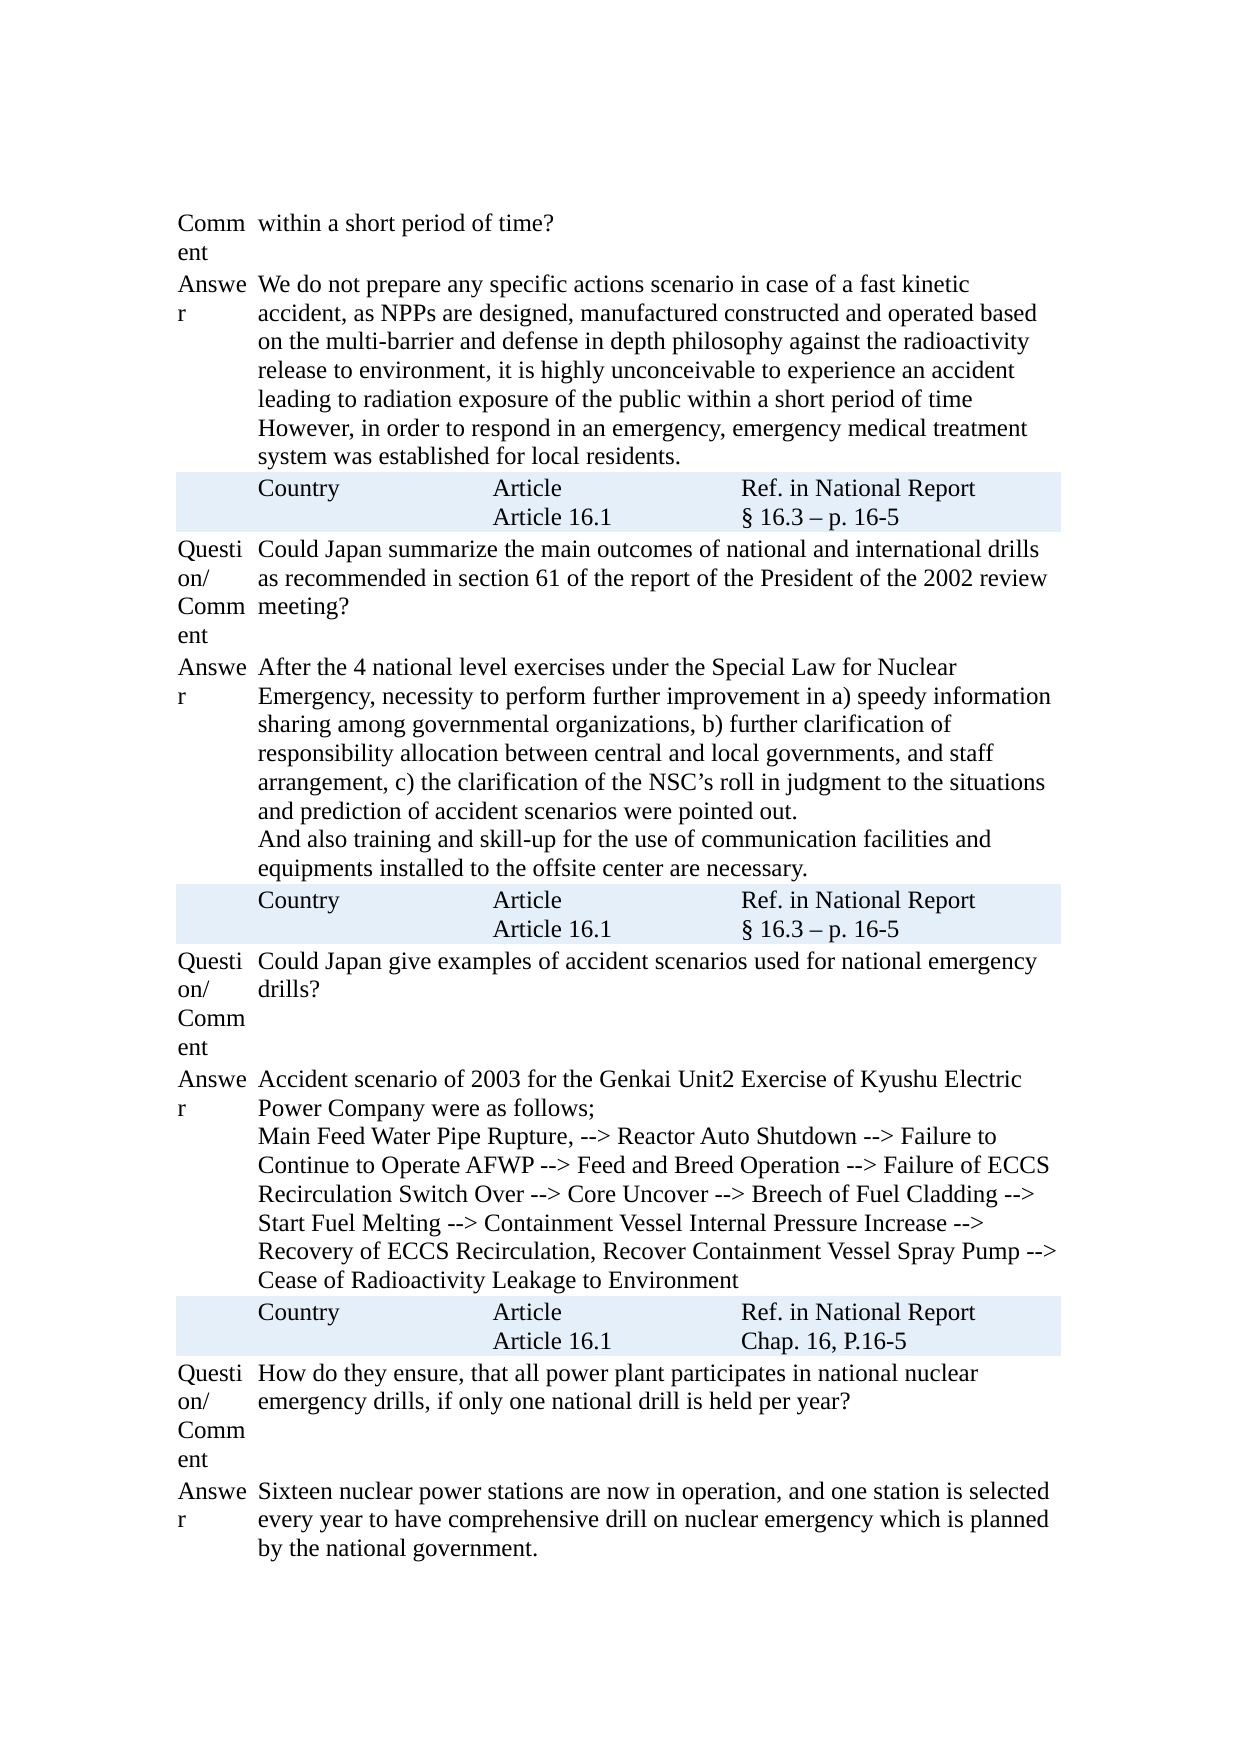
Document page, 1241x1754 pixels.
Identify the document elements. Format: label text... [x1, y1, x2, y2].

table_cell Article Article 16.1 [491, 472, 739, 532]
table_cell Article Article 16.1 [491, 1296, 739, 1356]
table_cell Country [256, 884, 491, 944]
table_cell Answer [176, 1063, 256, 1296]
table_cell Accident scenario of 2003 for the Genkai Unit2 Exercise of Kyushu Electric Power Company were as follows; Main Feed Water Pipe Rupture, --> Reactor Auto Shutdown --> Failure to Continue to Operate AFWP --> Feed and Breed Operation --> Failure of ECCS Recirculation Switch Over --> Core Uncover --> Breech of Fuel Cladding --> Start Fuel Melting --> Containment Vessel Internal Pressure Increase --> Recovery of ECCS Recirculation, Recover Containment Vessel Spray Pump --> Cease of Radioactivity Leakage to Environment [256, 1063, 1061, 1296]
table_cell How do they ensure, that all power plant participates in national nuclear emergency drills, if only one national drill is held per year? [256, 1356, 1061, 1474]
table_cell Answer [176, 651, 256, 884]
table_cell Answer [176, 1474, 256, 1564]
table_cell Question/ Comment [176, 1356, 256, 1474]
table_cell Question/ Comment [176, 533, 256, 651]
table_cell Sixteen nuclear power stations are now in operation, and one station is selected every year to have comprehensive drill on nuclear emergency which is planned by the national government. [256, 1474, 1061, 1564]
table_cell Could Japan summarize the main outcomes of national and international drills as recommended in section 61 of the report of the President of the 2002 review meeting? [256, 533, 1061, 651]
table_cell Ref. in National Report Chap. 16, P.16-5 [739, 1296, 1061, 1356]
table_cell Article Article 16.1 [491, 884, 739, 944]
table_cell We do not prepare any specific actions scenario in case of a fast kinetic accident, as NPPs are designed, manufactured constructed and operated based on the multi-barrier and defense in depth philosophy against the radioactivity release to environment, it is highly unconceivable to experience an accident leading to radiation exposure of the public within a short period of time However, in order to respond in an emergency, emergency medical treatment system was established for local residents. [256, 268, 1061, 472]
table_cell [176, 472, 256, 532]
table_cell [176, 1296, 256, 1356]
table_cell [176, 884, 256, 944]
table_cell Answer [176, 268, 256, 472]
table_cell Could Japan give examples of accident scenarios used for national emergency drills? [256, 944, 1061, 1062]
table_cell Question/ Comment [176, 944, 256, 1062]
table_cell Country [256, 1296, 491, 1356]
table_cell Country [256, 472, 491, 532]
table_cell After the 4 national level exercises under the Special Law for Nuclear Emergency, necessity to perform further improvement in a) speedy information sharing among governmental organizations, b) further clarification of responsibility allocation between central and local governments, and staff arrangement, c) the clarification of the NSC’s roll in judgment to the situations and prediction of accident scenarios were pointed out. And also training and skill-up for the use of communication facilities and equipments installed to the offsite center are necessary. [256, 651, 1061, 884]
table_cell within a short period of time? [256, 207, 1061, 267]
table_cell Comment [176, 207, 256, 267]
table_cell Ref. in National Report § 16.3 – p. 16-5 [739, 472, 1061, 532]
table_cell Ref. in National Report § 16.3 – p. 16-5 [739, 884, 1061, 944]
